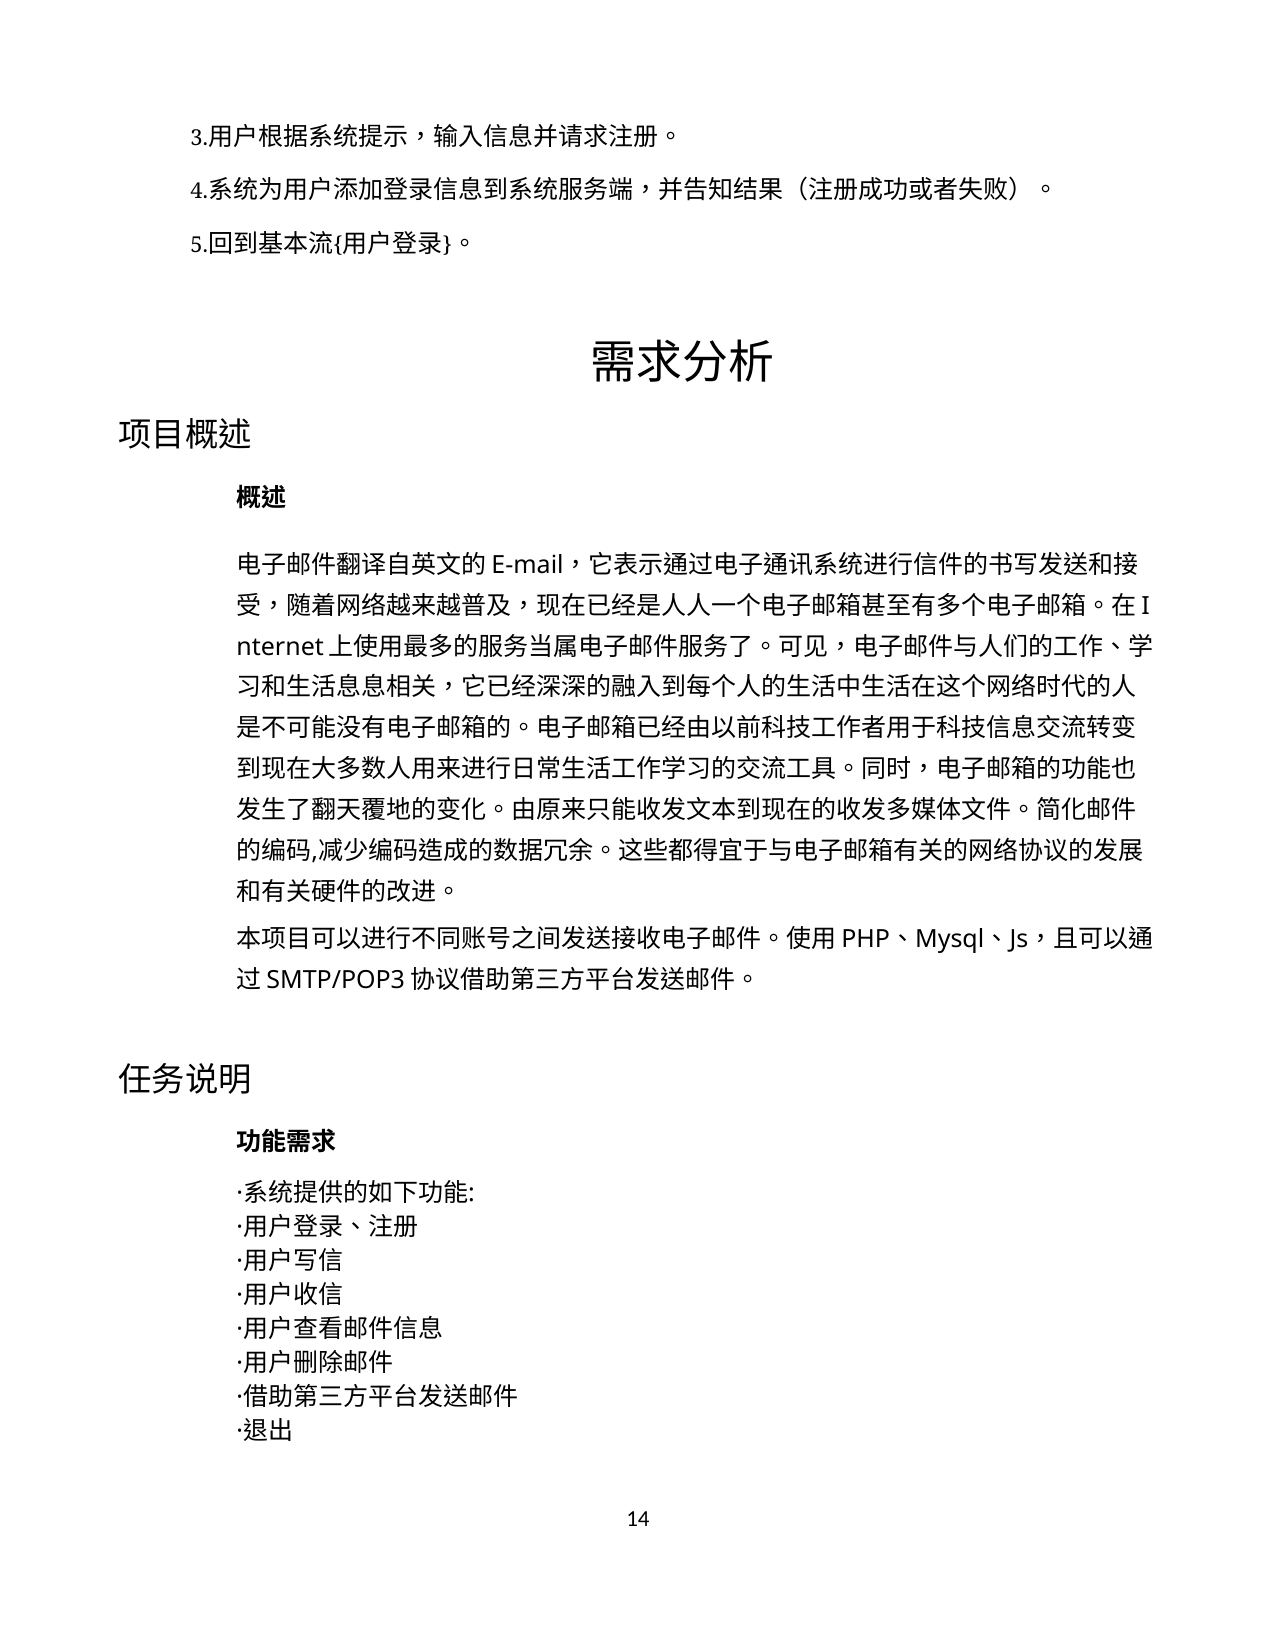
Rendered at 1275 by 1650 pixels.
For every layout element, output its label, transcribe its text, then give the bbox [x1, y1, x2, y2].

text 本项目可以进行不同账号之间发送接收电子邮件。使用PHP、Mysql、Js，且可以通 过SMTP/POP3协议借助第三方平台发送邮件。 [118, 920, 1157, 995]
text ·用户登录、注册 [118, 1209, 1157, 1243]
text 任务说明 [118, 1055, 1157, 1101]
text ·用户收信 [118, 1277, 1157, 1311]
text ·用户删除邮件 [118, 1345, 1157, 1379]
text ·系统提供的如下功能: [118, 1174, 1157, 1209]
text ·用户查看邮件信息 [118, 1311, 1157, 1345]
text ·用户写信 [118, 1243, 1157, 1277]
text 功能需求 [118, 1123, 1157, 1158]
text 需求分析 [118, 330, 1157, 392]
text ·借助第三方平台发送邮件 [118, 1379, 1157, 1413]
text 概述 [118, 479, 1157, 513]
text 4.系统为用户添加登录信息到系统服务端，并告知结果（注册成功或者失败）。 [118, 172, 1157, 206]
text 5.回到基本流{用户登录}。 [118, 226, 1157, 260]
text 3.用户根据系统提示，输入信息并请求注册。 [118, 118, 1157, 152]
text ·退出 [118, 1413, 1157, 1447]
text 电子邮件翻译自英文的E-mail，它表示通过电子通讯系统进行信件的书写发送和接 受，随着网络越来越普及，现在已经是人人一个电子邮箱甚至有多个电子邮箱。在I nternet上使用最多的服务当属电子邮件服务了。可见，电子邮件与人们的工作、学 习和生活息息相关，它已经深深的融入到每个人的生活中生活在这个网络时代的人 是不可能没有电子邮箱的。电子邮箱已经由以前科技工作者用于科技信息交流转变 到现在大多数人用来进行日常生活工作学习的交流工具。同时，电子邮箱的功能也 发生了翻天覆地的变化。由原来只能收发文本到现在的收发多媒体文件。简化邮件 的编码,减少编码造成的数据冗余。这些都得宜于与电子邮箱有关的网络协议的发展 和有关硬件的改进。 [118, 546, 1157, 907]
text 项目概述 [118, 411, 1157, 456]
